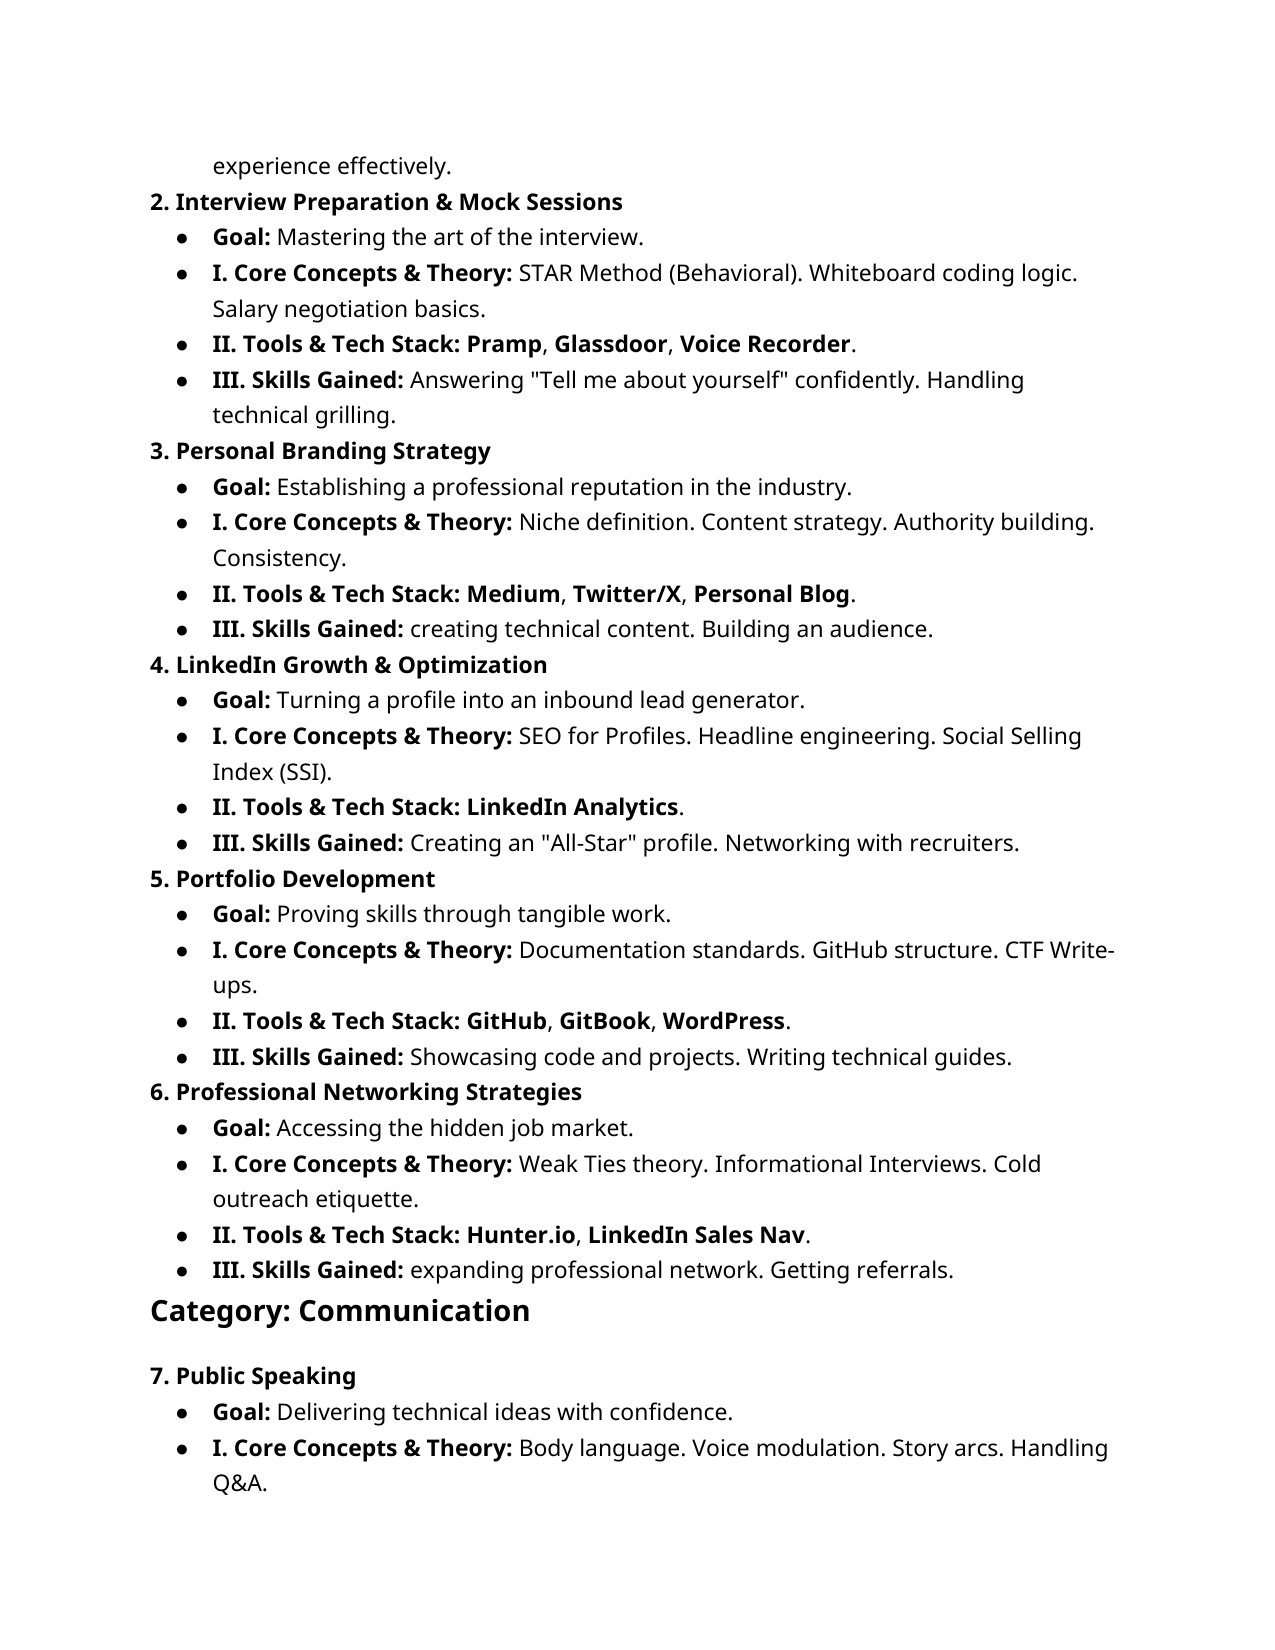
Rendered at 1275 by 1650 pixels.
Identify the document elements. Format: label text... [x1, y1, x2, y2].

text 6. Professional Networking Strategies [150, 1076, 1125, 1107]
list III. Skills Gained: expanding professional network. Getting referrals. [175, 1254, 1125, 1286]
list Goal: Accessing the hidden job market. [175, 1112, 1125, 1143]
list III. Skills Gained: Creating an "All-Star" profile. Networking with recruiters. [175, 827, 1125, 858]
list I. Core Concepts & Theory: STAR Method (Behavioral). Whiteboard coding logic. Salary negotiation basics. [175, 257, 1125, 324]
text 5. Portfolio Development [150, 862, 1125, 894]
list II. Tools & Tech Stack: GitHub, GitBook, WordPress. [175, 1005, 1125, 1036]
text 3. Personal Branding Strategy [150, 435, 1125, 466]
list Goal: Mastering the art of the interview. [175, 221, 1125, 252]
list I. Core Concepts & Theory: Documentation standards. GitHub structure. CTF Write-ups. [175, 934, 1125, 1001]
list II. Tools & Tech Stack: Medium, Twitter/X, Personal Blog. [175, 577, 1125, 609]
list Goal: Turning a profile into an inbound lead generator. [175, 684, 1125, 716]
text 2. Interview Preparation & Mock Sessions [150, 186, 1125, 217]
subtitle Category: Communication [150, 1290, 1125, 1330]
list I. Core Concepts & Theory: SEO for Profiles. Headline engineering. Social Selling Index (SSI). [175, 720, 1125, 787]
list III. Skills Gained: Answering "Tell me about yourself" confidently. Handling technical grilling. [175, 364, 1125, 431]
list I. Core Concepts & Theory: Body language. Voice modulation. Story arcs. Handling Q&A. [175, 1431, 1125, 1498]
list III. Skills Gained: Showcasing code and projects. Writing technical guides. [175, 1041, 1125, 1072]
list III. Skills Gained: creating technical content. Building an audience. [175, 613, 1125, 644]
list experience effectively. [175, 150, 1125, 181]
list Goal: Delivering technical ideas with confidence. [175, 1396, 1125, 1427]
list Goal: Proving skills through tangible work. [175, 898, 1125, 929]
text 7. Public Speaking [150, 1360, 1125, 1391]
list I. Core Concepts & Theory: Weak Ties theory. Informational Interviews. Cold outreach etiquette. [175, 1147, 1125, 1214]
list II. Tools & Tech Stack: LinkedIn Analytics. [175, 791, 1125, 822]
list Goal: Establishing a professional reputation in the industry. [175, 471, 1125, 502]
list II. Tools & Tech Stack: Hunter.io, LinkedIn Sales Nav. [175, 1219, 1125, 1250]
list I. Core Concepts & Theory: Niche definition. Content strategy. Authority building. Consistency. [175, 506, 1125, 573]
list II. Tools & Tech Stack: Pramp, Glassdoor, Voice Recorder. [175, 328, 1125, 359]
text 4. LinkedIn Growth & Optimization [150, 649, 1125, 680]
